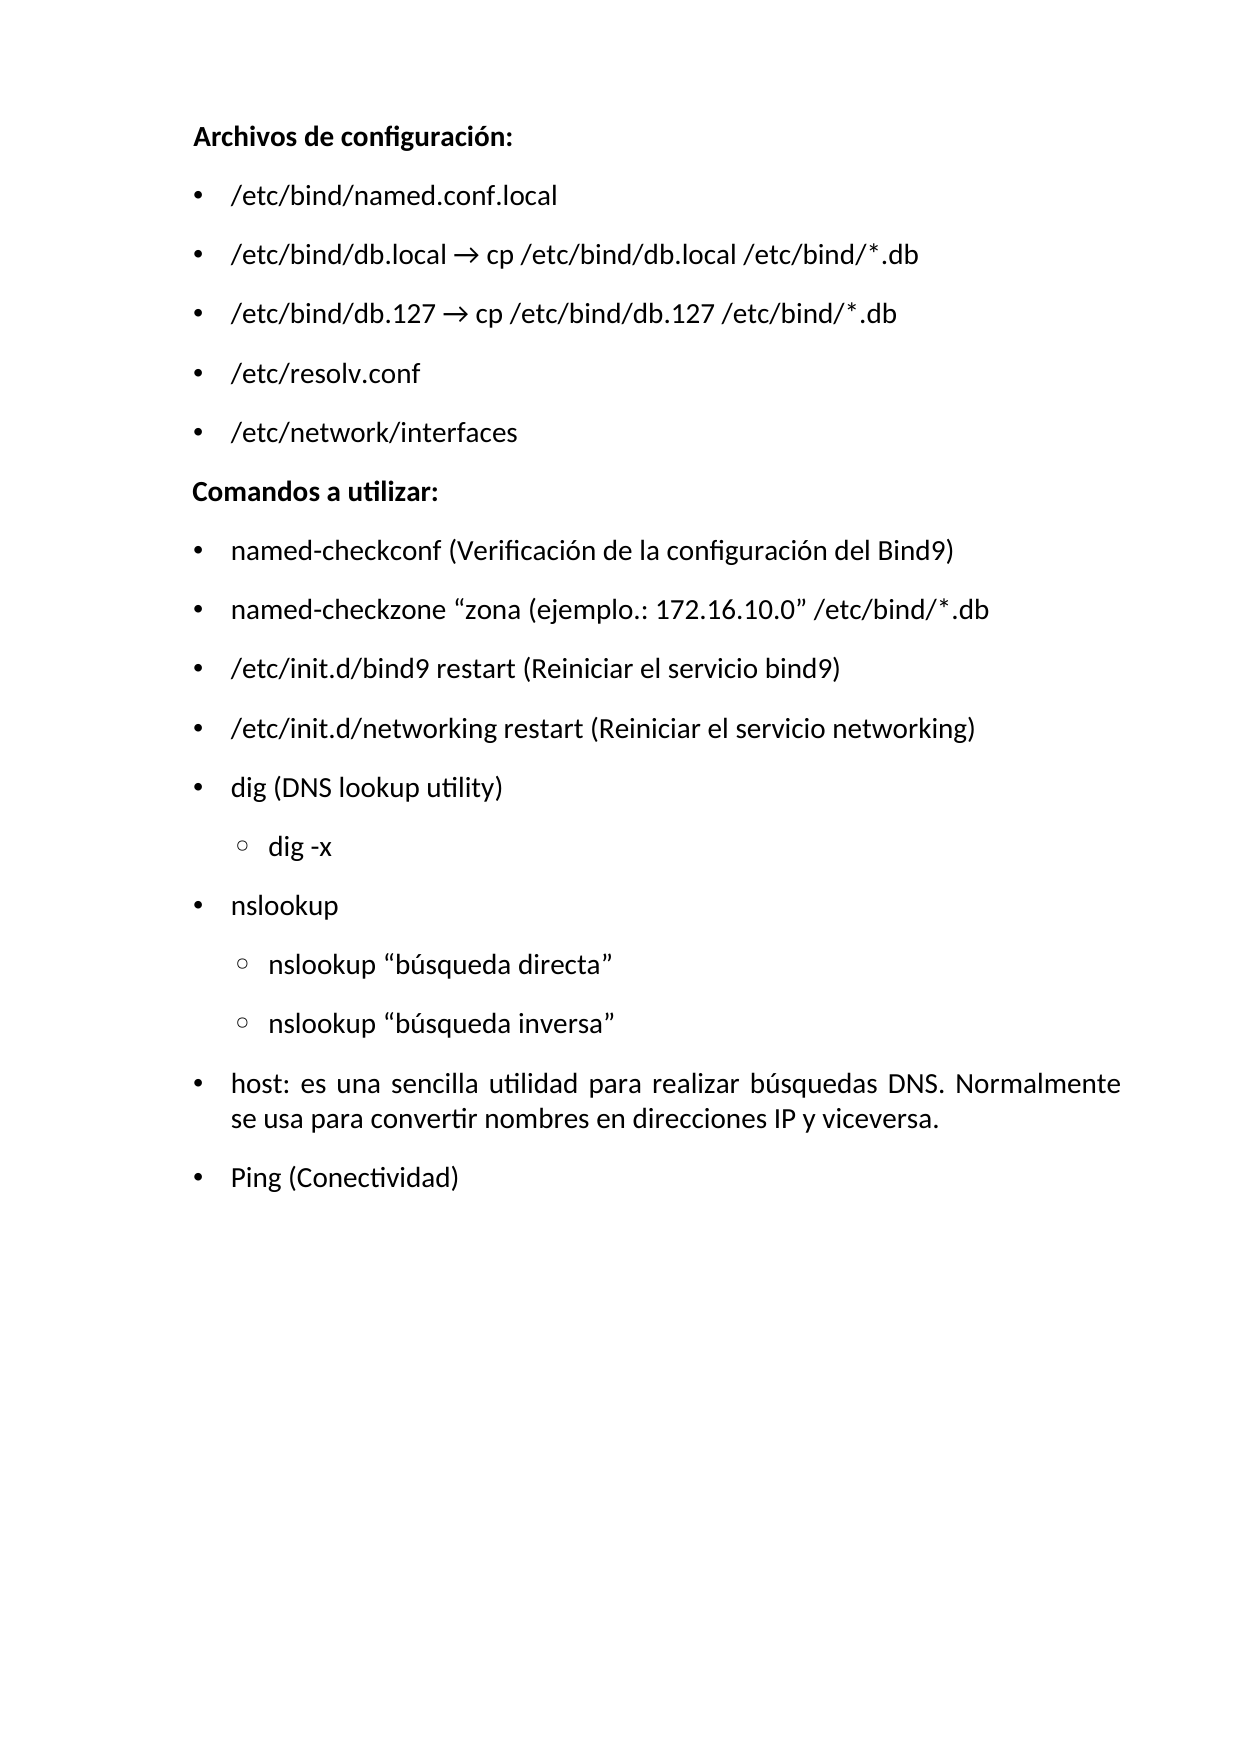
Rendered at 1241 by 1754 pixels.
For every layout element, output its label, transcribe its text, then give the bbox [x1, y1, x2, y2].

list named-checkzone “zona (ejemplo.: 172.16.10.0” /etc/bind/*.db [193, 591, 1122, 627]
list nslookup [193, 887, 1122, 923]
list /etc/bind/db.local → cp /etc/bind/db.local /etc/bind/*.db [193, 236, 1122, 272]
list /etc/init.d/networking restart (Reiniciar el servicio networking) [193, 710, 1122, 745]
list dig (DNS lookup utility) [193, 769, 1122, 804]
list nslookup “búsqueda directa” [231, 946, 1122, 982]
list host: es una sencilla utilidad para realizar búsquedas DNS. Normalmente se usa para convertir nombres en direcciones IP y viceversa. [193, 1065, 1122, 1136]
list /etc/resolv.conf [193, 355, 1122, 390]
list dig -x [231, 828, 1122, 864]
list nslookup “búsqueda inversa” [231, 1006, 1122, 1041]
list named-checkconf (Verificación de la configuración del Bind9) [193, 532, 1122, 568]
list Ping (Conectividad) [193, 1159, 1122, 1195]
list /etc/init.d/bind9 restart (Reiniciar el servicio bind9) [193, 651, 1122, 686]
list /etc/bind/db.127 → cp /etc/bind/db.127 /etc/bind/*.db [193, 296, 1122, 331]
list /etc/bind/named.conf.local [193, 177, 1122, 213]
list Comandos a utilizar: [154, 473, 1122, 509]
list Archivos de configuración: [156, 118, 1122, 154]
list /etc/network/interfaces [193, 414, 1122, 449]
